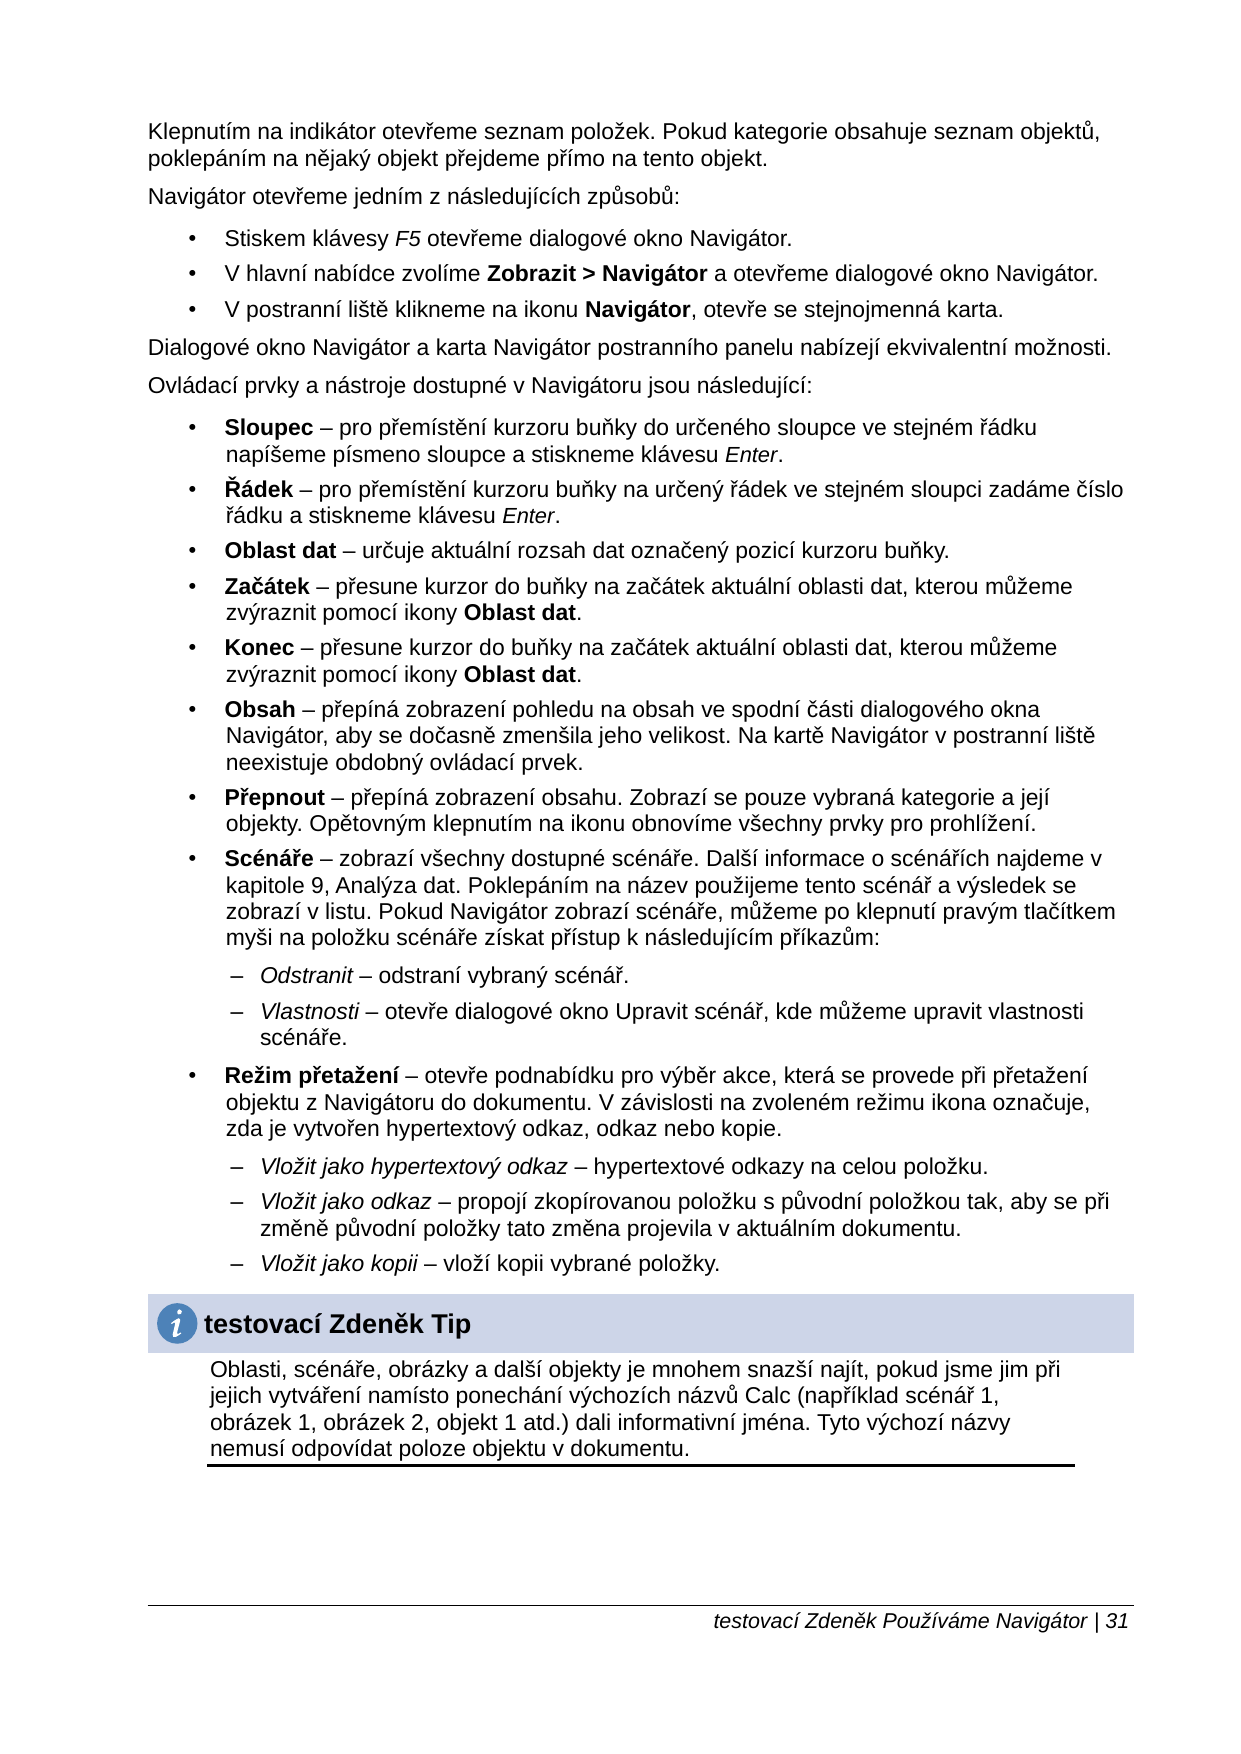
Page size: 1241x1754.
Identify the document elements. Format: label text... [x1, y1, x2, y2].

list Vložit jako odkaz – propojí zkopírovanou položku s původní položkou tak, aby se při změně původní položky tato změna projevila v aktuálním dokumentu. [230, 1188, 1134, 1241]
list Vložit jako kopii – vloží kopii vybrané položky. [230, 1250, 1134, 1276]
list Odstranit – odstraní vybraný scénář. [230, 962, 1134, 989]
list Obsah – přepíná zobrazení pohledu na obsah ve spodní části dialogového okna Navigátor, aby se dočasně zmenšila jeho velikost. Na kartě Navigátor v postranní liště neexistuje obdobný ovládací prvek. [185, 693, 1134, 775]
list Ovládací prvky a nástroje dostupné v Navigátoru jsou následující: [148, 372, 1134, 399]
list Řádek – pro přemístění kurzoru buňky na určený řádek ve stejném sloupci zadáme číslo řádku a stiskneme klávesu Enter. [185, 473, 1134, 528]
text Klepnutím na indikátor otevřeme seznam položek. Pokud kategorie obsahuje seznam objektů, poklepáním na nějaký objekt přejdeme přímo na tento objekt. [148, 118, 1134, 171]
list Scénáře – zobrazí všechny dostupné scénáře. Další informace o scénářích najdeme v kapitole 9, Analýza dat. Poklepáním na název použijeme tento scénář a výsledek se zobrazí v listu. Pokud Navigátor zobrazí scénáře, můžeme po klepnutí pravým tlačítkem myši na položku scénáře získat přístup k následujícím příkazům: [185, 842, 1134, 953]
text Oblasti, scénáře, obrázky a další objekty je mnohem snazší najít, pokud jsme jim při jejich vytváření namísto ponechání výchozích názvů Calc (například scénář 1, obrázek 1, obrázek 2, objekt 1 atd.) dali informativní jména. Tyto výchozí názvy nemusí odpovídat poloze objektu v dokumentu. [207, 1353, 1075, 1464]
list V hlavní nabídce zvolíme Zobrazit > Navigátor a otevřeme dialogové okno Navigátor. [185, 257, 1134, 287]
list Režim přetažení – otevře podnabídku pro výběr akce, která se provede při přetažení objektu z Navigátoru do dokumentu. V závislosti na zvoleném režimu ikona označuje, zda je vytvořen hypertextový odkaz, odkaz nebo kopie. [185, 1059, 1134, 1144]
list Navigátor otevřeme jedním z následujících způsobů: [148, 183, 1134, 210]
list V postranní liště klikneme na ikonu Navigátor, otevře se stejnojmenná karta. [185, 293, 1134, 325]
list Dialogové okno Navigátor a karta Navigátor postranního panelu nabízejí ekvivalentní možnosti. [148, 334, 1134, 360]
list Konec – přesune kurzor do buňky na začátek aktuální oblasti dat, kterou můžeme zvýraznit pomocí ikony Oblast dat. [185, 631, 1134, 687]
list Začátek – přesune kurzor do buňky na začátek aktuální oblasti dat, kterou můžeme zvýraznit pomocí ikony Oblast dat. [185, 570, 1134, 625]
list Oblast dat – určuje aktuální rozsah dat označený pozicí kurzoru buňky. [185, 534, 1134, 564]
list Vložit jako hypertextový odkaz – hypertextové odkazy na celou položku. [230, 1153, 1134, 1179]
subtitle testovací Zdeněk Tip [148, 1294, 1134, 1353]
list Přepnout – přepíná zobrazení obsahu. Zobrazí se pouze vybraná kategorie a její objekty. Opětovným klepnutím na ikonu obnovíme všechny prvky pro prohlížení. [185, 781, 1134, 836]
list Vlastnosti – otevře dialogové okno Upravit scénář, kde můžeme upravit vlastnosti scénáře. [230, 998, 1134, 1050]
list Sloupec – pro přemístění kurzoru buňky do určeného sloupce ve stejném řádku napíšeme písmeno sloupce a stiskneme klávesu Enter. [185, 411, 1134, 467]
list Stiskem klávesy F5 otevřeme dialogové okno Navigátor. [185, 222, 1134, 251]
